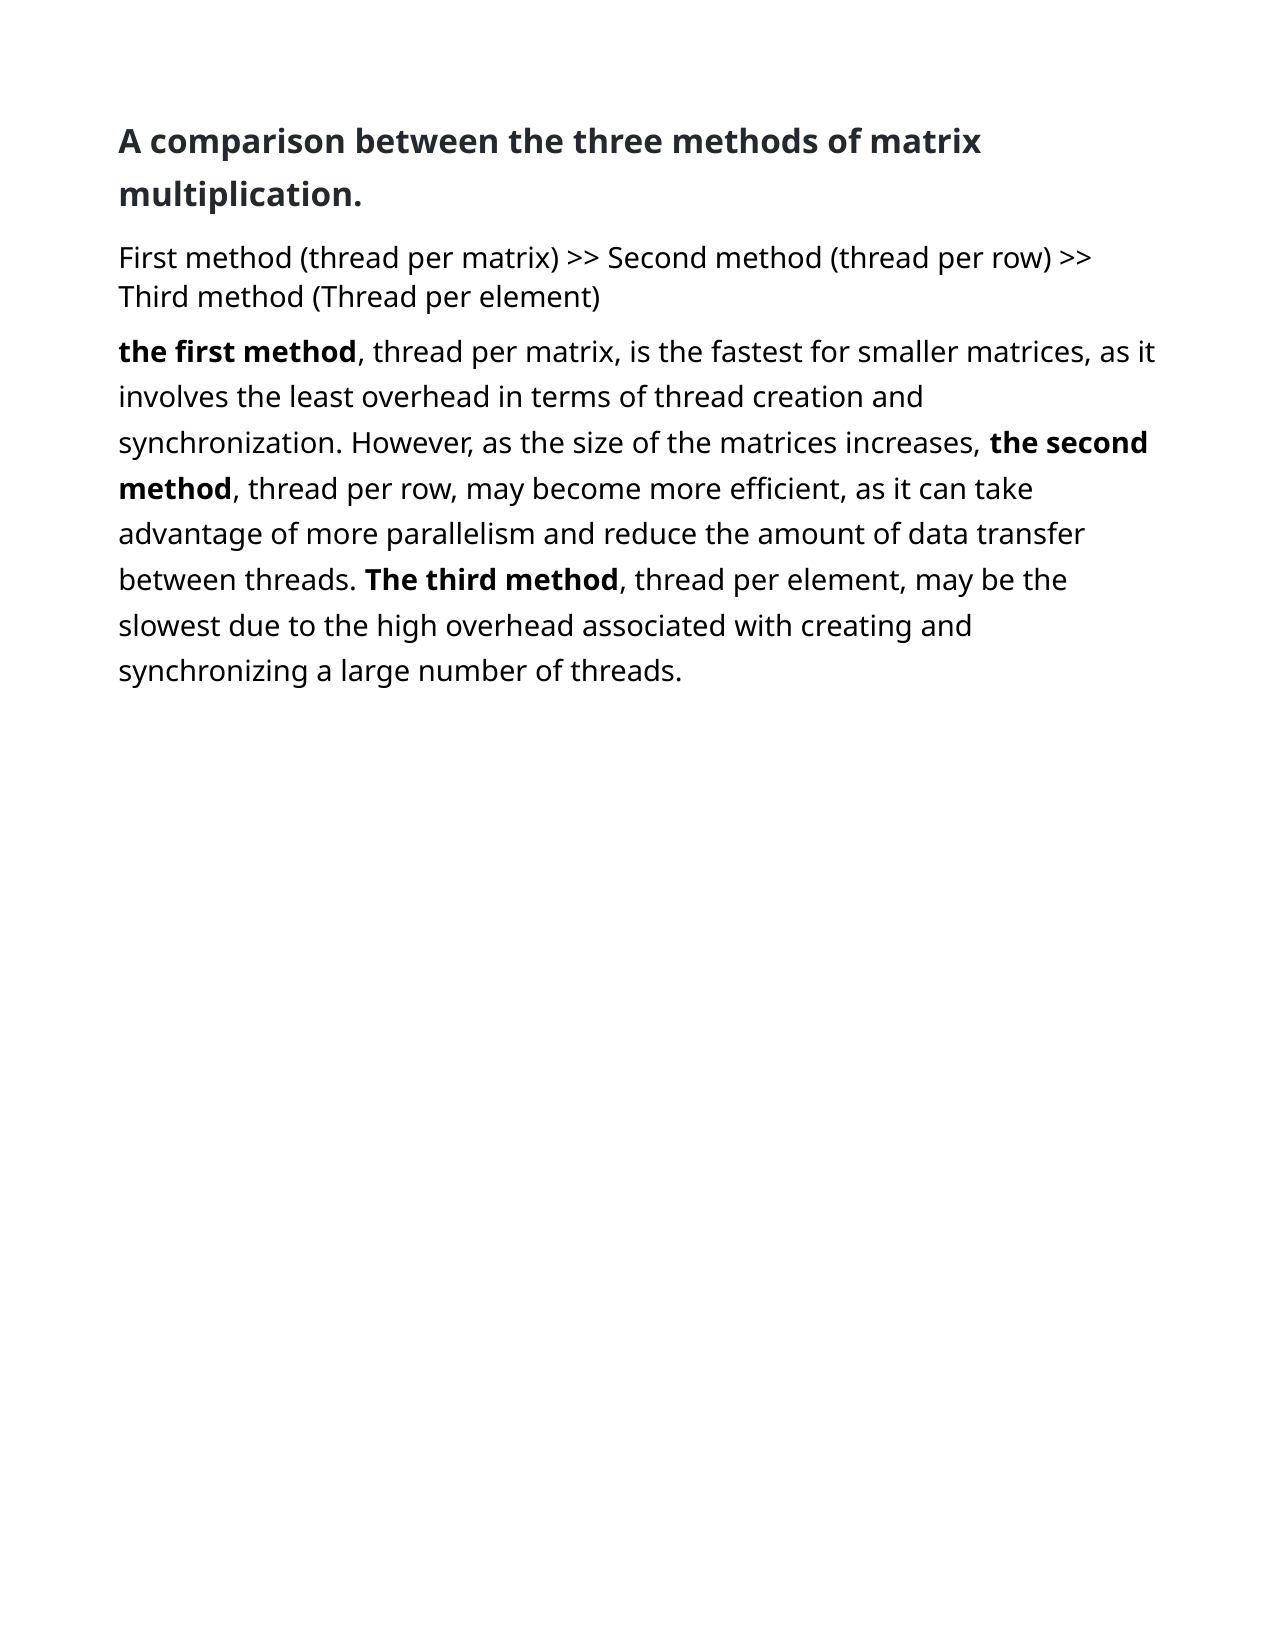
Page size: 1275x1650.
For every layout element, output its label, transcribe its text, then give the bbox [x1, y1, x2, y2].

text the first method, thread per matrix, is the fastest for smaller matrices, as it involves the least overhead in terms of thread creation and synchronization. However, as the size of the matrices increases, the second method, thread per row, may become more efficient, as it can take advantage of more parallelism and reduce the amount of data transfer between threads. The third method, thread per element, may be the slowest due to the high overhead associated with creating and synchronizing a large number of threads. [118, 331, 1157, 690]
text A comparison between the three methods of matrix multiplication. [118, 118, 1157, 216]
text First method (thread per matrix) >> Second method (thread per row) >> Third method (Thread per element) [118, 237, 1157, 316]
